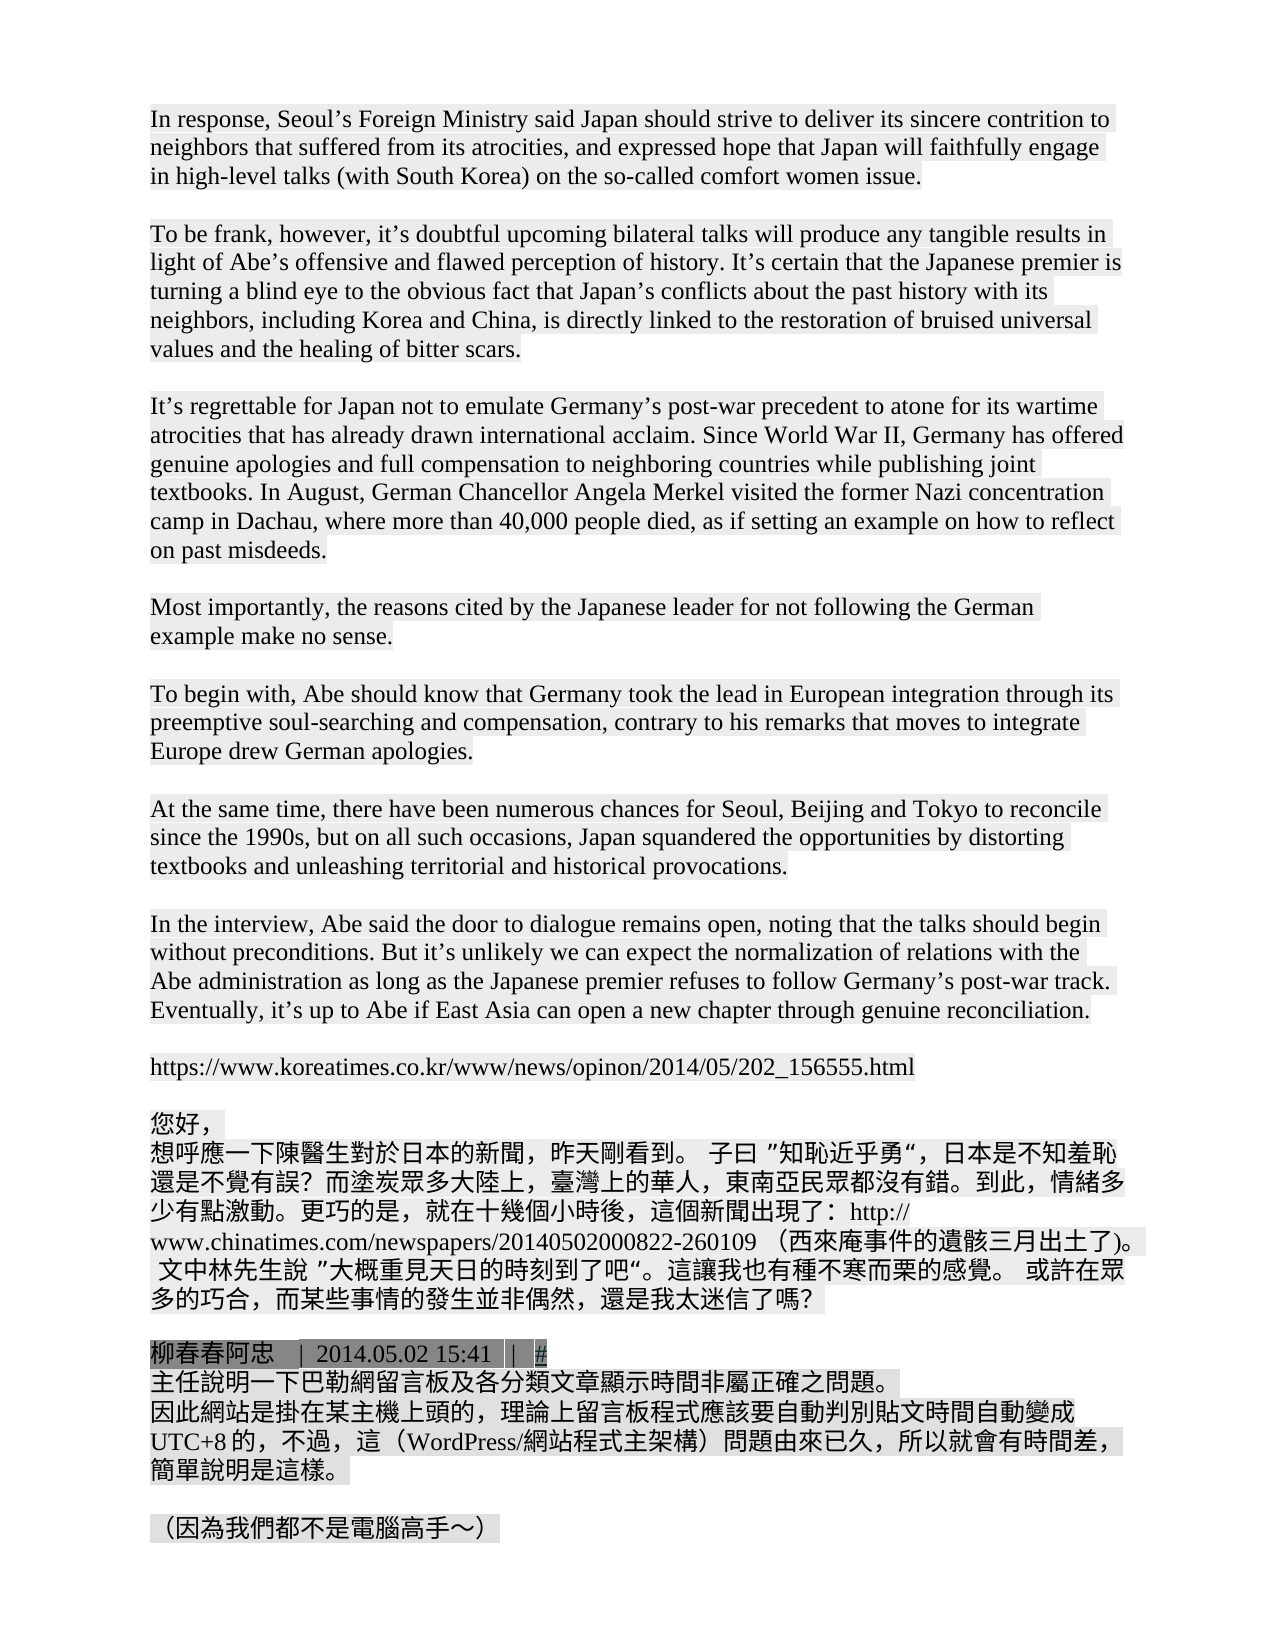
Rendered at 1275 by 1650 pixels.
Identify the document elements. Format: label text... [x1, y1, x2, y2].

text 安倍稱不會效仿德國就二戰歷史問題道歉 軍事要聞中國新聞網 [微博] 2014-05-01 16:57 據韓國《朝鮮日報》5月1日報道，日本首相安倍晉三日前表示，日本不會(就東亞歷史問題)效仿二戰後德國向鄰國道歉以尋求和解。 4月29日，安倍出訪德國之前接受德國《法蘭克福匯報》的采訪，以“二戰後的歐洲和亞洲面對的歷史情況完全不同”為由，拒絕效仿德國向鄰國道歉。該報報道說：“中國和韓國不斷要求日本在歷史認識方面向德國學習。但日本首相卻拒絕了這項要求。” 安倍說：“二戰後歐洲的最大課題是大團結。這一過程中，德國的道歉促進了和平與和解。”也就是說，因為歐洲存在大團結氛圍，所以德國才表現出道歉與和解的態度。不過，安倍認為歐洲為實現一體化所做出的共同努力在亞洲並沒有出現。 安倍晉三同時表示，日本已經和鄰國就賠償措施達成一致。 另據日本新聞網報道，安倍4月30日在德國與默克爾總理舉行會談時，遇到50多名旅德日本人和德國民眾的聯合抗議。抗議人群在總理府前集會，舉著“抗議安倍首相”、“反對重開核電站”、“再見，核電站”等標語，持續抗議長達2個小時。 韓國日報英文版 Posted : 2014-05-02 16:31 Updated : 2014-05-02 16:31 Abe's wrong path Japan ought to follow Germany’s post-war track Japanese Prime Minister Shinzo Abe’s perception of history revealed during his recent interview with a German newspaper is hardly surprising, given his well-known revisionist inclination. Nevertheless, it’s still disheartening. He told the Frankfurter Allgemeine Zeitung that his country won’t be able to follow in Germany’s footsteps in dealing with its wartime past, noting that the circumstances of the two countries were vastly different. ''In Europe, there was a pan-European quest for the great goal of European integration in addition to Germany’s own commitment. So the creation of a community and also reconciliation were promoted,’’ the conservative leader was quoted as saying. But Abe said Japan has gone a different route by signing treaties with former colonies and supporting the poorer Asian countries with development aid and programs. Abe’s remarks were taken as clarifying that Japan won’t follow what the European country did in the aftermath of World War II. To be sure, the island country is taking a wrong path under Abe’s misguided leadership, and everyone knows that Abe’s regressive attitude and actions are causing Seoul and Tokyo to go head to head continuously over historical issues, including that of former sex slaves. In response, Seoul’s Foreign Ministry said Japan should strive to deliver its sincere contrition to neighbors that suffered from its atrocities, and expressed hope that Japan will faithfully engage in high-level talks (with South Korea) on the so-called comfort women issue. To be frank, however, it’s doubtful upcoming bilateral talks will produce any tangible results in light of Abe’s offensive and flawed perception of history. It’s certain that the Japanese premier is turning a blind eye to the obvious fact that Japan’s conflicts about the past history with its neighbors, including Korea and China, is directly linked to the restoration of bruised universal values and the healing of bitter scars. It’s regrettable for Japan not to emulate Germany’s post-war precedent to atone for its wartime atrocities that has already drawn international acclaim. Since World War II, Germany has offered genuine apologies and full compensation to neighboring countries while publishing joint textbooks. In August, German Chancellor Angela Merkel visited the former Nazi concentration camp in Dachau, where more than 40,000 people died, as if setting an example on how to reflect on past misdeeds. Most importantly, the reasons cited by the Japanese leader for not following the German example make no sense. To begin with, Abe should know that Germany took the lead in European integration through its preemptive soul-searching and compensation, contrary to his remarks that moves to integrate Europe drew German apologies. At the same time, there have been numerous chances for Seoul, Beijing and Tokyo to reconcile since the 1990s, but on all such occasions, Japan squandered the opportunities by distorting textbooks and unleashing territorial and historical provocations. In the interview, Abe said the door to dialogue remains open, noting that the talks should begin without preconditions. But it’s unlikely we can expect the normalization of relations with the Abe administration as long as the Japanese premier refuses to follow Germany’s post-war track. Eventually, it’s up to Abe if East Asia can open a new chapter through genuine reconciliation. https://www.koreatimes.co.kr/www/news/opinon/2014/05/202_156555.html 您好， 想呼應一下陳醫生對於日本的新聞，昨天剛看到。 子曰 ”知恥近乎勇“，日本是不知羞恥還是不覺有誤？而塗炭眾多大陸上，臺灣上的華人，東南亞民眾都沒有錯。到此，情緒多少有點激動。更巧的是，就在十幾個小時後，這個新聞出現了：http://www.chinatimes.com/newspapers/20140502000822-260109 （西來庵事件的遺骸三月出土了)。 文中林先生說 ”大概重見天日的時刻到了吧“。這讓我也有種不寒而栗的感覺。 或許在眾多的巧合，而某些事情的發生並非偶然，還是我太迷信了嗎？ [150, 75, 1125, 1314]
text 主任說明一下巴勒網留言板及各分類文章顯示時間非屬正確之問題。 因此網站是掛在某主機上頭的，理論上留言板程式應該要自動判別貼文時間自動變成UTC+8的，不過，這（WordPress/網站程式主架構）問題由來已久，所以就會有時間差，簡單說明是這樣。 （因為我們都不是電腦高手～） [150, 1369, 1125, 1543]
text 柳春春阿忠 | 2014.05.02 15:41 | # [150, 1339, 1125, 1369]
